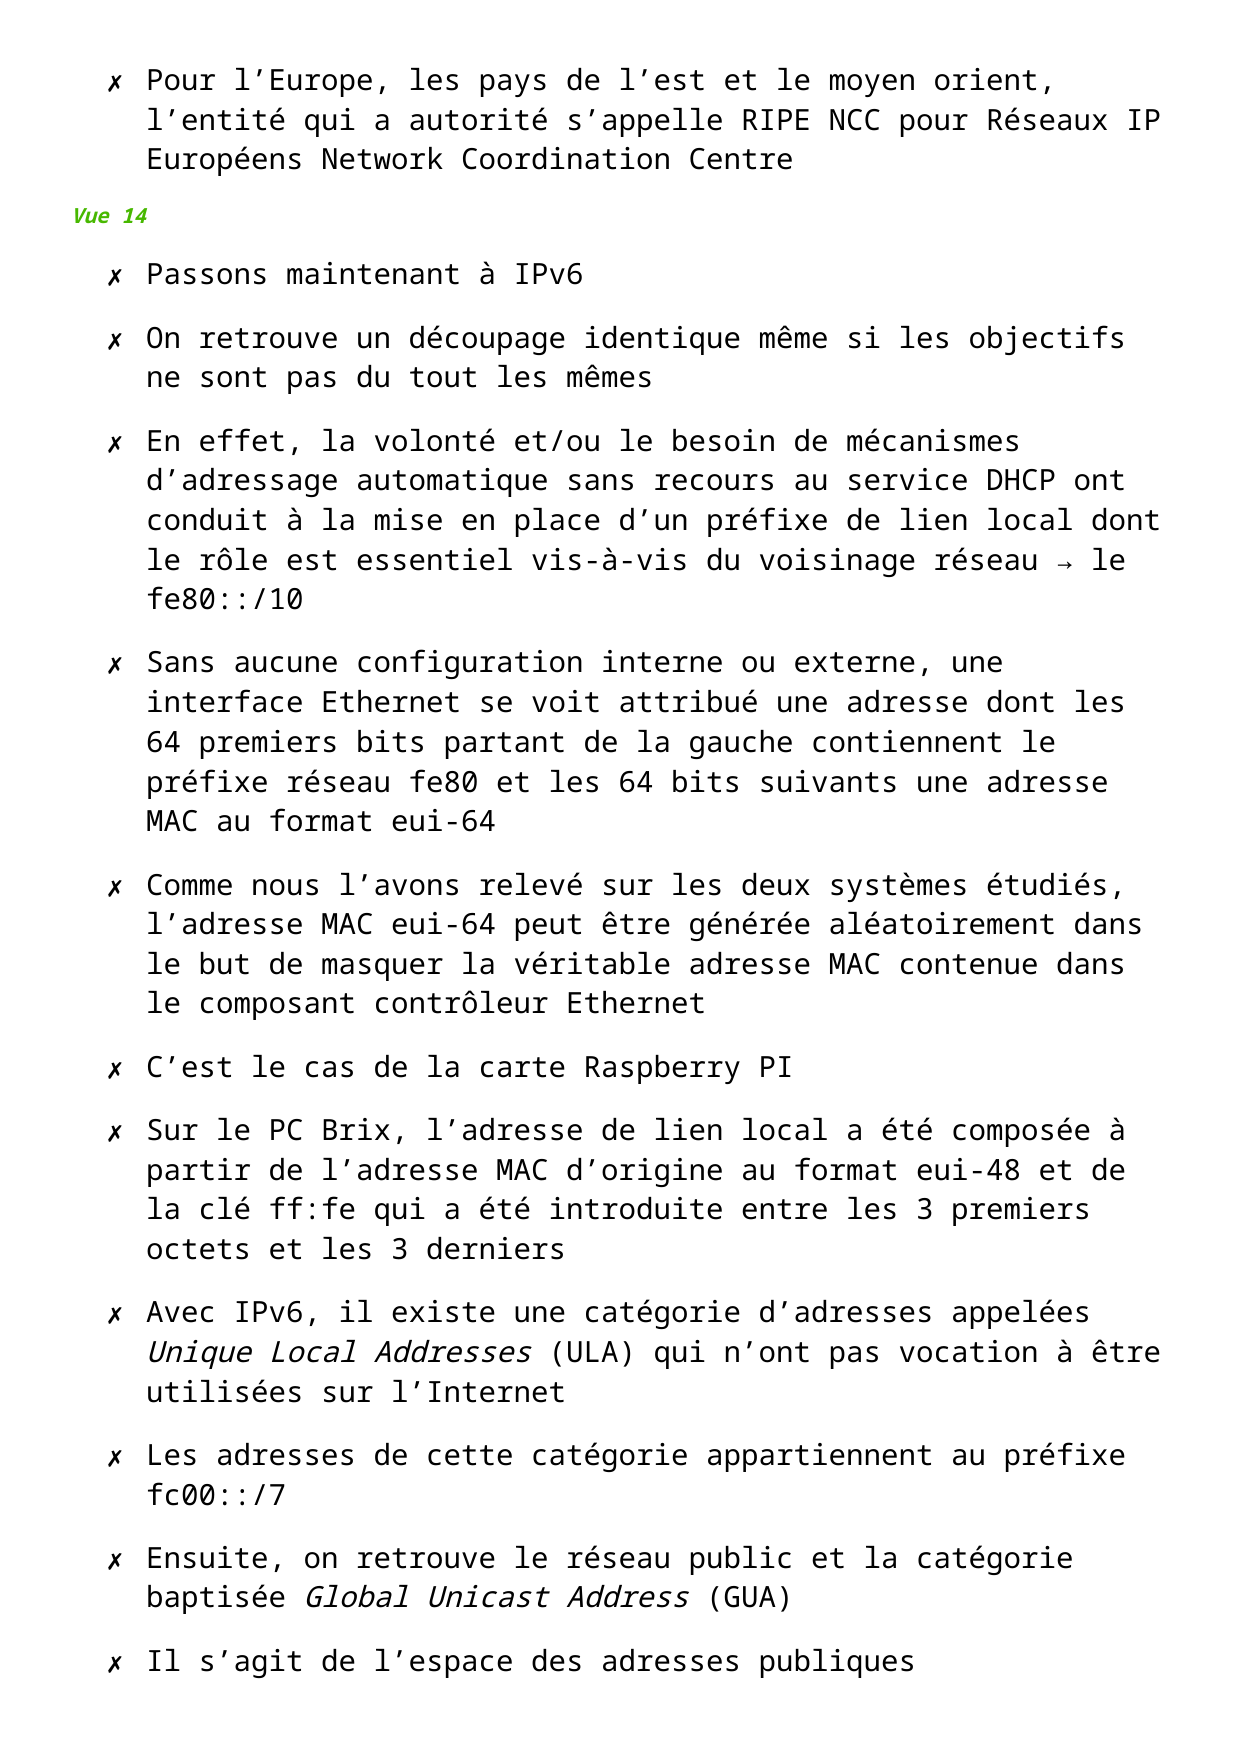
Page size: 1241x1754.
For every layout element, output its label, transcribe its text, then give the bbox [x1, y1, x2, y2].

list Les adresses de cette catégorie appartiennent au préfixe fc00::/7 [108, 1434, 1169, 1513]
list Ensuite, on retrouve le réseau public et la catégorie baptisée Global Unicast Address (GUA) [108, 1537, 1169, 1616]
text Vue 14 [71, 202, 1169, 230]
list Sans aucune configuration interne ou externe, une interface Ethernet se voit attribué une adresse dont les 64 premiers bits partant de la gauche contiennent le préfixe réseau fe80 et les 64 bits suivants une adresse MAC au format eui-64 [108, 642, 1169, 840]
list Passons maintenant à IPv6 [108, 254, 1169, 293]
list Sur le PC Brix, l’adresse de lien local a été composée à partir de l’adresse MAC d’origine au format eui-48 et de la clé ff:fe qui a été introduite entre les 3 premiers octets et les 3 derniers [108, 1109, 1169, 1268]
list Avec IPv6, il existe une catégorie d’adresses appelées Unique Local Addresses (ULA) qui n’ont pas vocation à être utilisées sur l’Internet [108, 1292, 1169, 1411]
list Comme nous l’avons relevé sur les deux systèmes étudiés, l’adresse MAC eui-64 peut être générée aléatoirement dans le but de masquer la véritable adresse MAC contenue dans le composant contrôleur Ethernet [108, 864, 1169, 1022]
list Il s’agit de l’espace des adresses publiques [108, 1640, 1169, 1680]
list En effet, la volonté et/ou le besoin de mécanismes d’adressage automatique sans recours au service DHCP ont conduit à la mise en place d’un préfixe de lien local dont le rôle est essentiel vis-à-vis du voisinage réseau → le fe80::/10 [108, 420, 1169, 618]
list C’est le cas de la carte Raspberry PI [108, 1046, 1169, 1086]
list On retrouve un découpage identique même si les objectifs ne sont pas du tout les mêmes [108, 317, 1169, 396]
list Pour l’Europe, les pays de l’est et le moyen orient, l’entité qui a autorité s’appelle RIPE NCC pour Réseaux IP Européens Network Coordination Centre [108, 59, 1169, 178]
